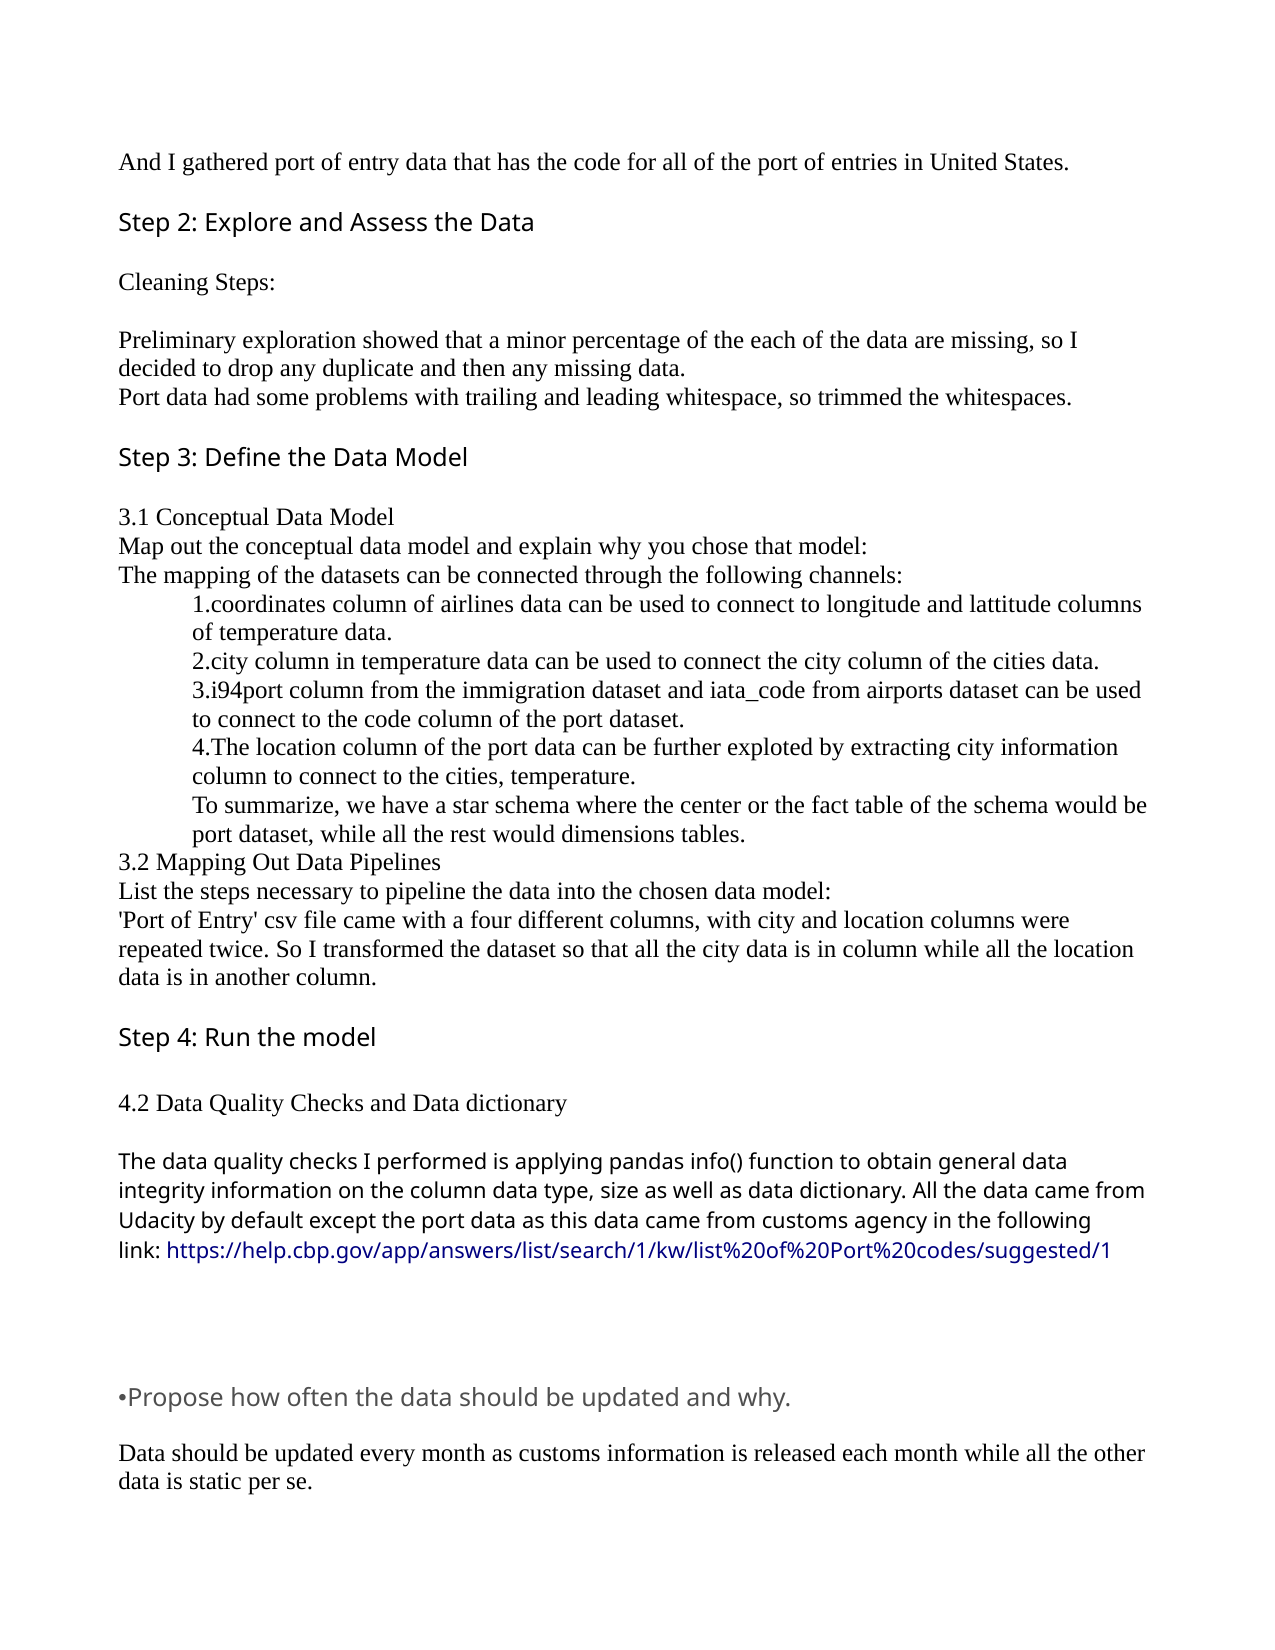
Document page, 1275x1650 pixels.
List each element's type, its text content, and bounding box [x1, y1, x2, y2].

text List the steps necessary to pipeline the data into the chosen data model: [118, 876, 1157, 905]
text 3.2 Mapping Out Data Pipelines [118, 847, 1157, 876]
list Propose how often the data should be updated and why. [118, 1380, 1157, 1414]
list coordinates column of airlines data can be used to connect to longitude and lattitude columns of temperature data. [118, 589, 1157, 646]
text And I gathered port of entry data that has the code for all of the port of entries in United States. [118, 147, 1157, 176]
text Step 4: Run the model [118, 1020, 1157, 1054]
list i94port column from the immigration dataset and iata_code from airports dataset can be used to connect to the code column of the port dataset. [118, 675, 1157, 732]
text The mapping of the datasets can be connected through the following channels: [118, 560, 1157, 589]
list Data should be updated every month as customs information is released each month while all the other data is static per se. [118, 1438, 1157, 1495]
text Cleaning Steps: [118, 267, 1157, 296]
text 3.1 Conceptual Data Model [118, 502, 1157, 531]
text Map out the conceptual data model and explain why you chose that model: [118, 531, 1157, 560]
text 'Port of Entry' csv file came with a four different columns, with city and location columns were repeated twice. So I transformed the dataset so that all the city data is in column while all the location data is in another column. [118, 905, 1157, 991]
text Port data had some problems with trailing and leading whitespace, so trimmed the whitespaces. [118, 382, 1157, 411]
text 4.2 Data Quality Checks and Data dictionary [118, 1088, 1157, 1117]
text Step 2: Explore and Assess the Data [118, 204, 1157, 238]
text Preliminary exploration showed that a minor percentage of the each of the data are missing, so I decided to drop any duplicate and then any missing data. [118, 325, 1157, 382]
text Step 3: Define the Data Model [118, 440, 1157, 474]
list The location column of the port data can be further exploted by extracting city information column to connect to the cities, temperature. [118, 732, 1157, 790]
list city column in temperature data can be used to connect the city column of the cities data. [118, 646, 1157, 675]
text The data quality checks I performed is applying pandas info() function to obtain general data integrity information on the column data type, size as well as data dictionary. All the data came from Udacity by default except the port data as this data came from customs agency in the following link: https://help.cbp.gov/app/answers/list/search/1/kw/list%20of%20Port%20codes/suggested/1 [118, 1146, 1157, 1265]
list To summarize, we have a star schema where the center or the fact table of the schema would be port dataset, while all the rest would dimensions tables. [118, 790, 1157, 847]
